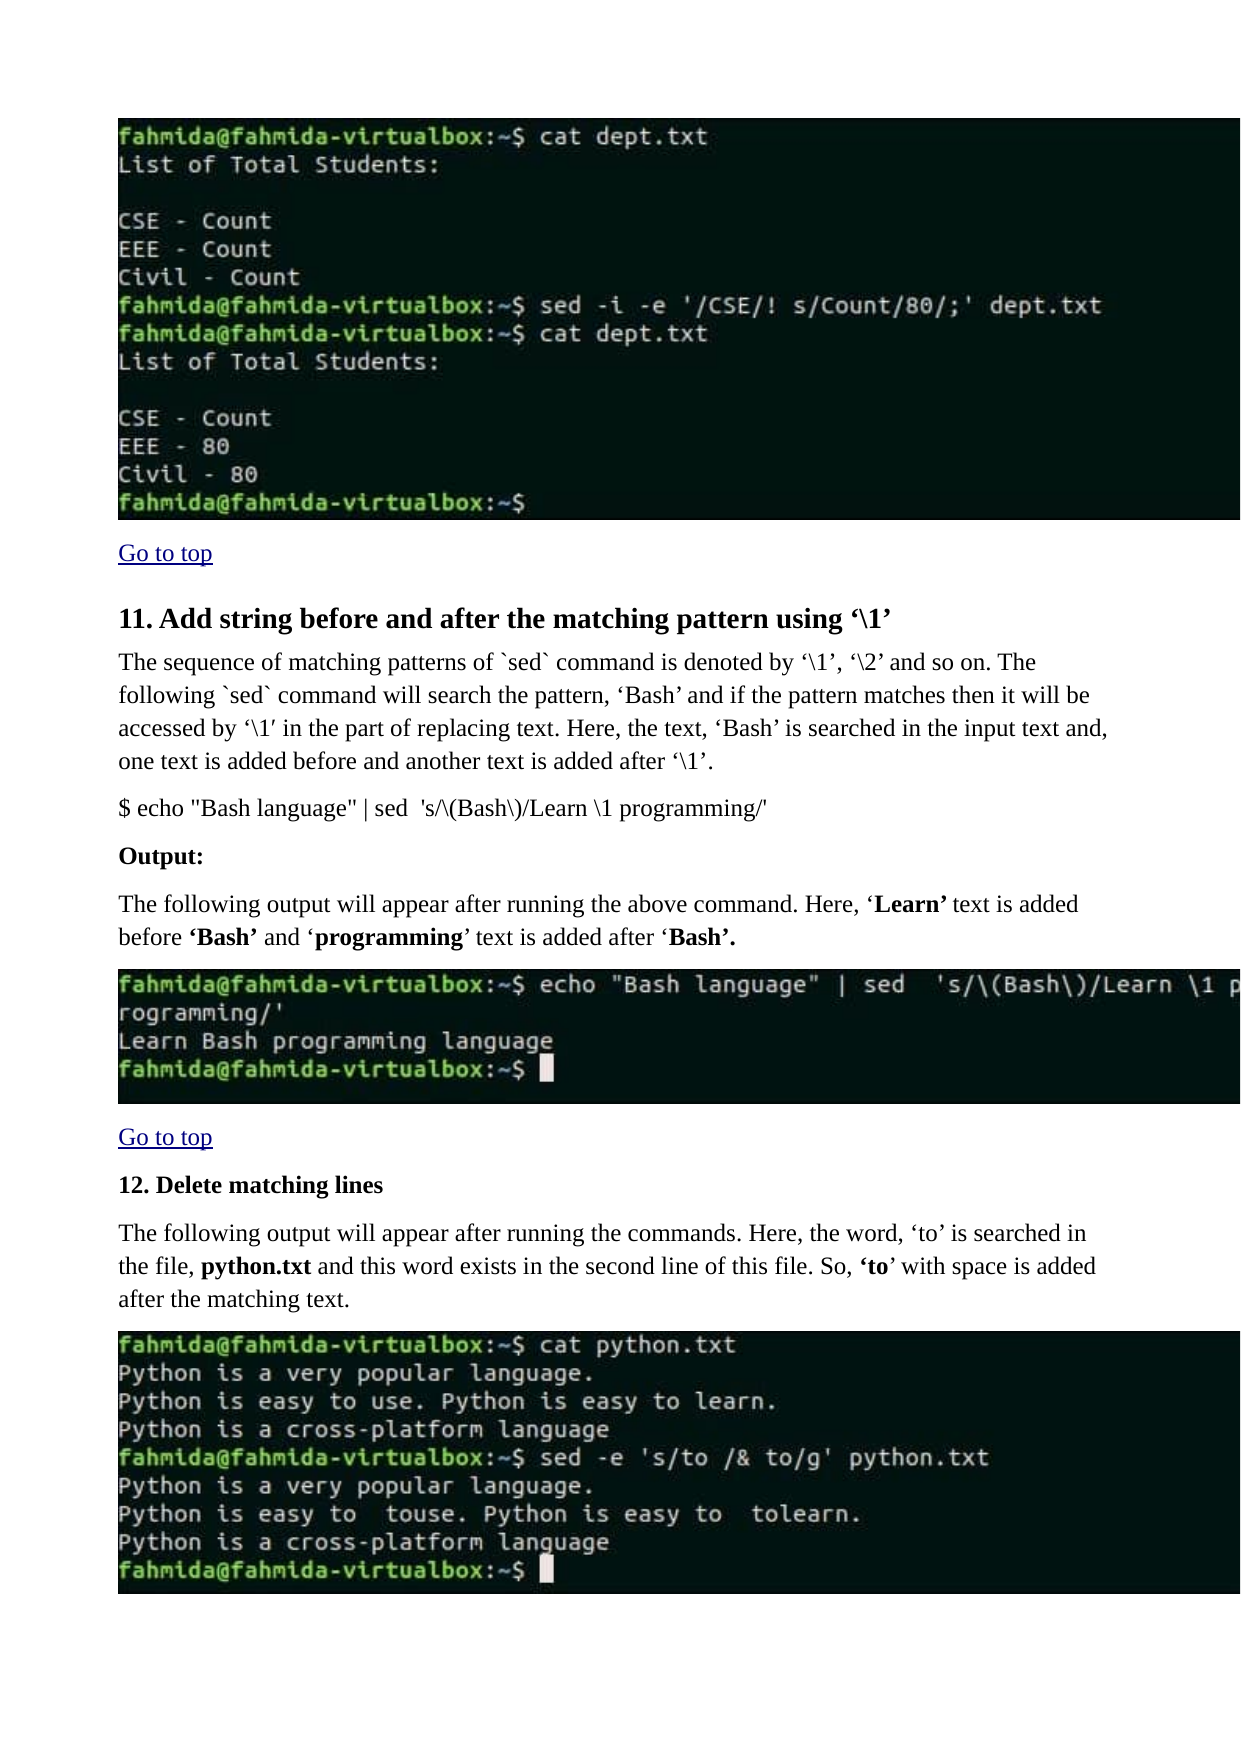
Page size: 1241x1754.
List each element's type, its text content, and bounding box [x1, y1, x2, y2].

subtitle 11. Add string before and after the matching pattern using ‘\1’ [118, 601, 1122, 634]
text The following output will appear after running the above command. Here, ‘Learn’ text is added before ‘Bash’ and ‘programming’ text is added after ‘Bash’. [118, 889, 1122, 950]
picture [118, 969, 1241, 1104]
text $ echo "Bash language" | sed 's/\(Bash\)/Learn \1 programming/' [118, 793, 1122, 822]
text The sequence of matching patterns of `sed` command is denoted by ‘\1’, ‘\2’ and so on. The following `sed` command will search the pattern, ‘Bash’ and if the pattern matches then it will be accessed by ‘\1′ in the part of replacing text. Here, the text, ‘Bash’ is searched in the input text and, one text is added before and another text is added after ‘\1’. [118, 647, 1122, 774]
text Go to top [118, 1122, 1122, 1151]
text Go to top [118, 538, 1122, 567]
text The following output will appear after running the commands. Here, the word, ‘to’ is searched in the file, python.txt and this word exists in the second line of this file. So, ‘to’ with space is added after the matching text. [118, 1218, 1122, 1312]
picture [118, 1331, 1241, 1594]
text Output: [118, 841, 1122, 870]
text 12. Delete matching lines [118, 1170, 1122, 1199]
picture [118, 118, 1241, 520]
